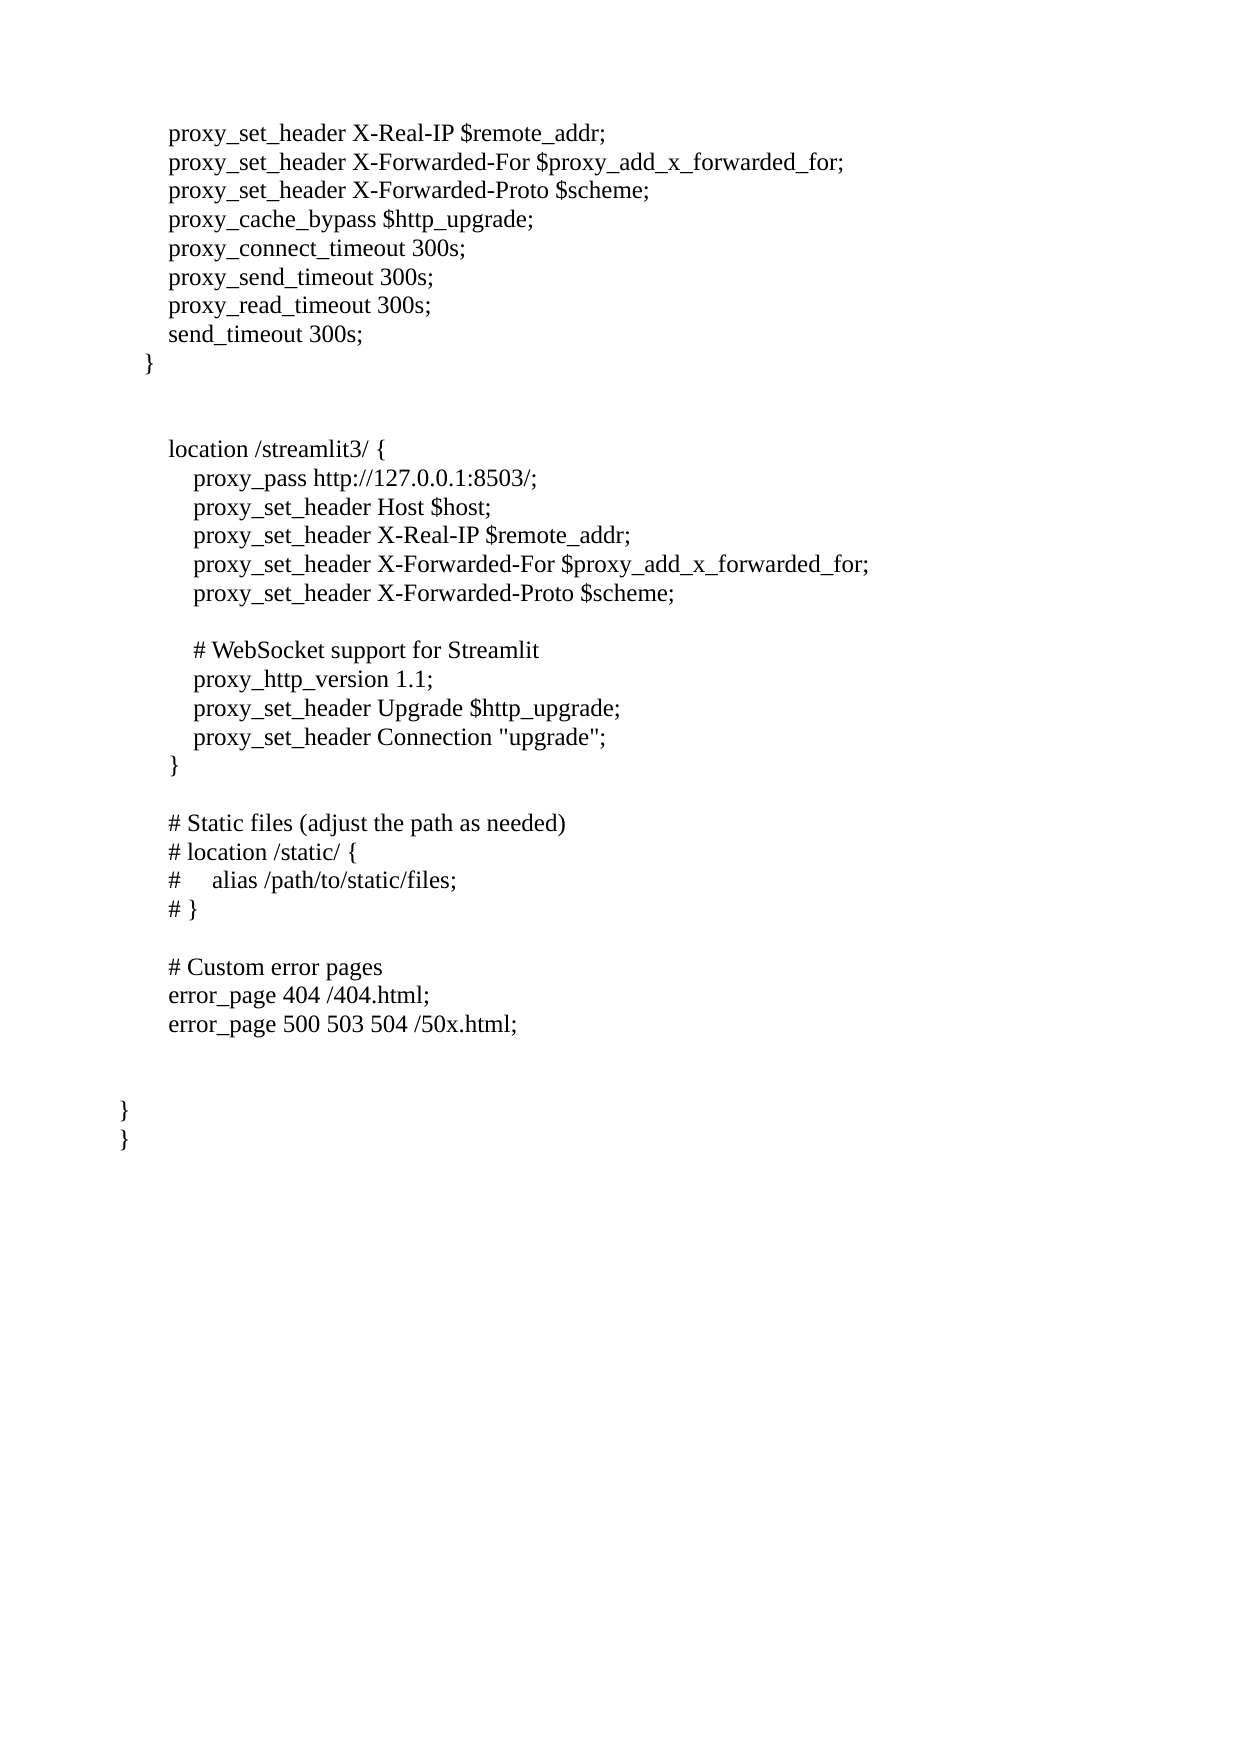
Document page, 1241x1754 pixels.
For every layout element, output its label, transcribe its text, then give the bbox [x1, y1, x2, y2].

text proxy_set_header X-Forwarded-Proto $scheme; [118, 578, 1122, 607]
text proxy_set_header X-Forwarded-For $proxy_add_x_forwarded_for; [118, 147, 1122, 176]
text send_timeout 300s; [118, 319, 1122, 348]
text # Custom error pages [118, 952, 1122, 981]
text proxy_send_timeout 300s; [118, 262, 1122, 291]
text proxy_set_header X-Real-IP $remote_addr; [118, 521, 1122, 549]
text proxy_set_header Upgrade $http_upgrade; [118, 693, 1122, 722]
text proxy_read_timeout 300s; [118, 291, 1122, 319]
text proxy_set_header Connection "upgrade"; [118, 722, 1122, 751]
text # alias /path/to/static/files; [118, 866, 1122, 894]
text error_page 500 503 504 /50x.html; [118, 1009, 1122, 1038]
text # Static files (adjust the path as needed) [118, 808, 1122, 837]
text proxy_set_header Host $host; [118, 492, 1122, 521]
text proxy_connect_timeout 300s; [118, 233, 1122, 262]
text proxy_set_header X-Real-IP $remote_addr; [118, 118, 1122, 147]
text # WebSocket support for Streamlit [118, 636, 1122, 664]
text proxy_set_header X-Forwarded-For $proxy_add_x_forwarded_for; [118, 549, 1122, 578]
text } [118, 1124, 1122, 1153]
text } [118, 1096, 1122, 1124]
text } [118, 751, 1122, 779]
text proxy_http_version 1.1; [118, 664, 1122, 693]
text proxy_set_header X-Forwarded-Proto $scheme; [118, 176, 1122, 204]
text location /streamlit3/ { [118, 434, 1122, 463]
text } [118, 348, 1122, 377]
text error_page 404 /404.html; [118, 981, 1122, 1009]
text proxy_cache_bypass $http_upgrade; [118, 204, 1122, 233]
text # } [118, 894, 1122, 923]
text proxy_pass http://127.0.0.1:8503/; [118, 463, 1122, 492]
text # location /static/ { [118, 837, 1122, 866]
